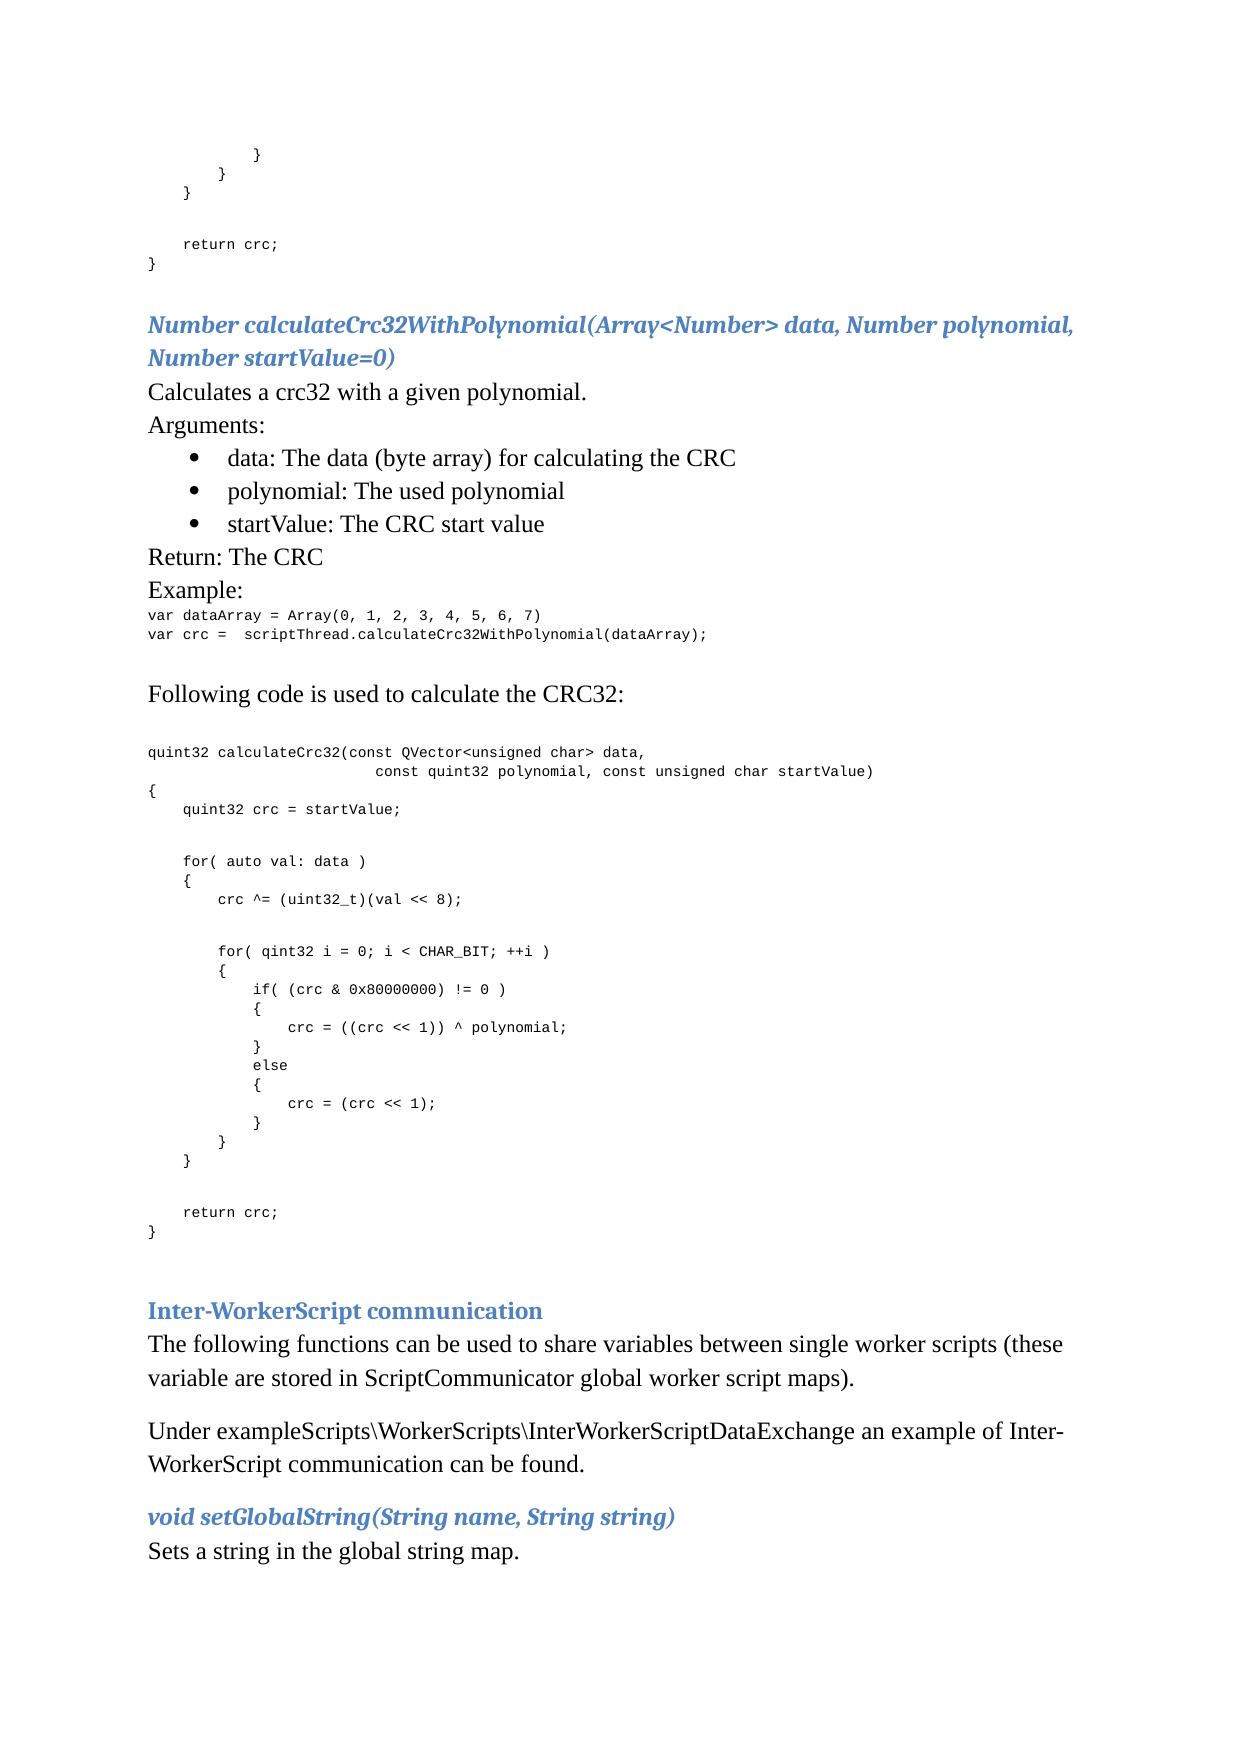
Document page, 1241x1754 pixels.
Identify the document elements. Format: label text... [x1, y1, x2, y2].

text } [148, 1115, 1093, 1131]
text Following code is used to calculate the CRC32: [148, 679, 1093, 708]
text Calculates a crc32 with a given polynomial. [148, 377, 1093, 406]
subtitle Number calculateCrc32WithPolynomial(Array<Number> data, Number polynomial, Number startValue=0) [148, 311, 1093, 373]
text } [148, 167, 1093, 183]
text { [148, 1001, 1093, 1018]
text } [148, 148, 1093, 164]
text { [148, 1077, 1093, 1093]
text Example: [148, 576, 1093, 604]
text The following functions can be used to share variables between single worker scripts (these variable are stored in ScriptCommunicator global worker script maps). [148, 1329, 1093, 1391]
text } [148, 256, 1093, 273]
text Sets a string in the global string map. [148, 1536, 1093, 1565]
text crc ^= (uint32_t)(val << 8); [148, 892, 1093, 909]
subtitle void setGlobalString(String name, String string) [148, 1503, 1093, 1532]
list startValue: The CRC start value [190, 509, 1093, 538]
list data: The data (byte array) for calculating the CRC [190, 443, 1093, 472]
text quint32 calculateCrc32(const QVector<unsigned char> data, [148, 746, 1093, 762]
text Return: The CRC [148, 542, 1093, 571]
text var crc = scriptThread.calculateCrc32WithPolynomial(dataArray); [148, 627, 1093, 644]
text } [148, 186, 1093, 202]
text { [148, 873, 1093, 890]
text else [148, 1058, 1093, 1074]
subtitle Inter-WorkerScript communication [148, 1297, 1093, 1325]
text } [148, 1134, 1093, 1150]
text } [148, 1224, 1093, 1240]
text quint32 crc = startValue; [148, 802, 1093, 819]
text crc = ((crc << 1)) ^ polynomial; [148, 1020, 1093, 1037]
text var dataArray = Array(0, 1, 2, 3, 4, 5, 6, 7) [148, 608, 1093, 625]
text Arguments: [148, 410, 1093, 439]
text for( qint32 i = 0; i < CHAR_BIT; ++i ) [148, 944, 1093, 961]
text return crc; [148, 1205, 1093, 1221]
text { [148, 783, 1093, 800]
list polynomial: The used polynomial [190, 476, 1093, 505]
text crc = (crc << 1); [148, 1096, 1093, 1112]
text { [148, 963, 1093, 980]
text Under exampleScripts\WorkerScripts\InterWorkerScriptDataExchange an example of Inter-WorkerScript communication can be found. [148, 1416, 1093, 1478]
text } [148, 1039, 1093, 1056]
text return crc; [148, 237, 1093, 254]
text const quint32 polynomial, const unsigned char startValue) [148, 764, 1093, 781]
text if( (crc & 0x80000000) != 0 ) [148, 982, 1093, 999]
text } [148, 1153, 1093, 1169]
text for( auto val: data ) [148, 854, 1093, 871]
